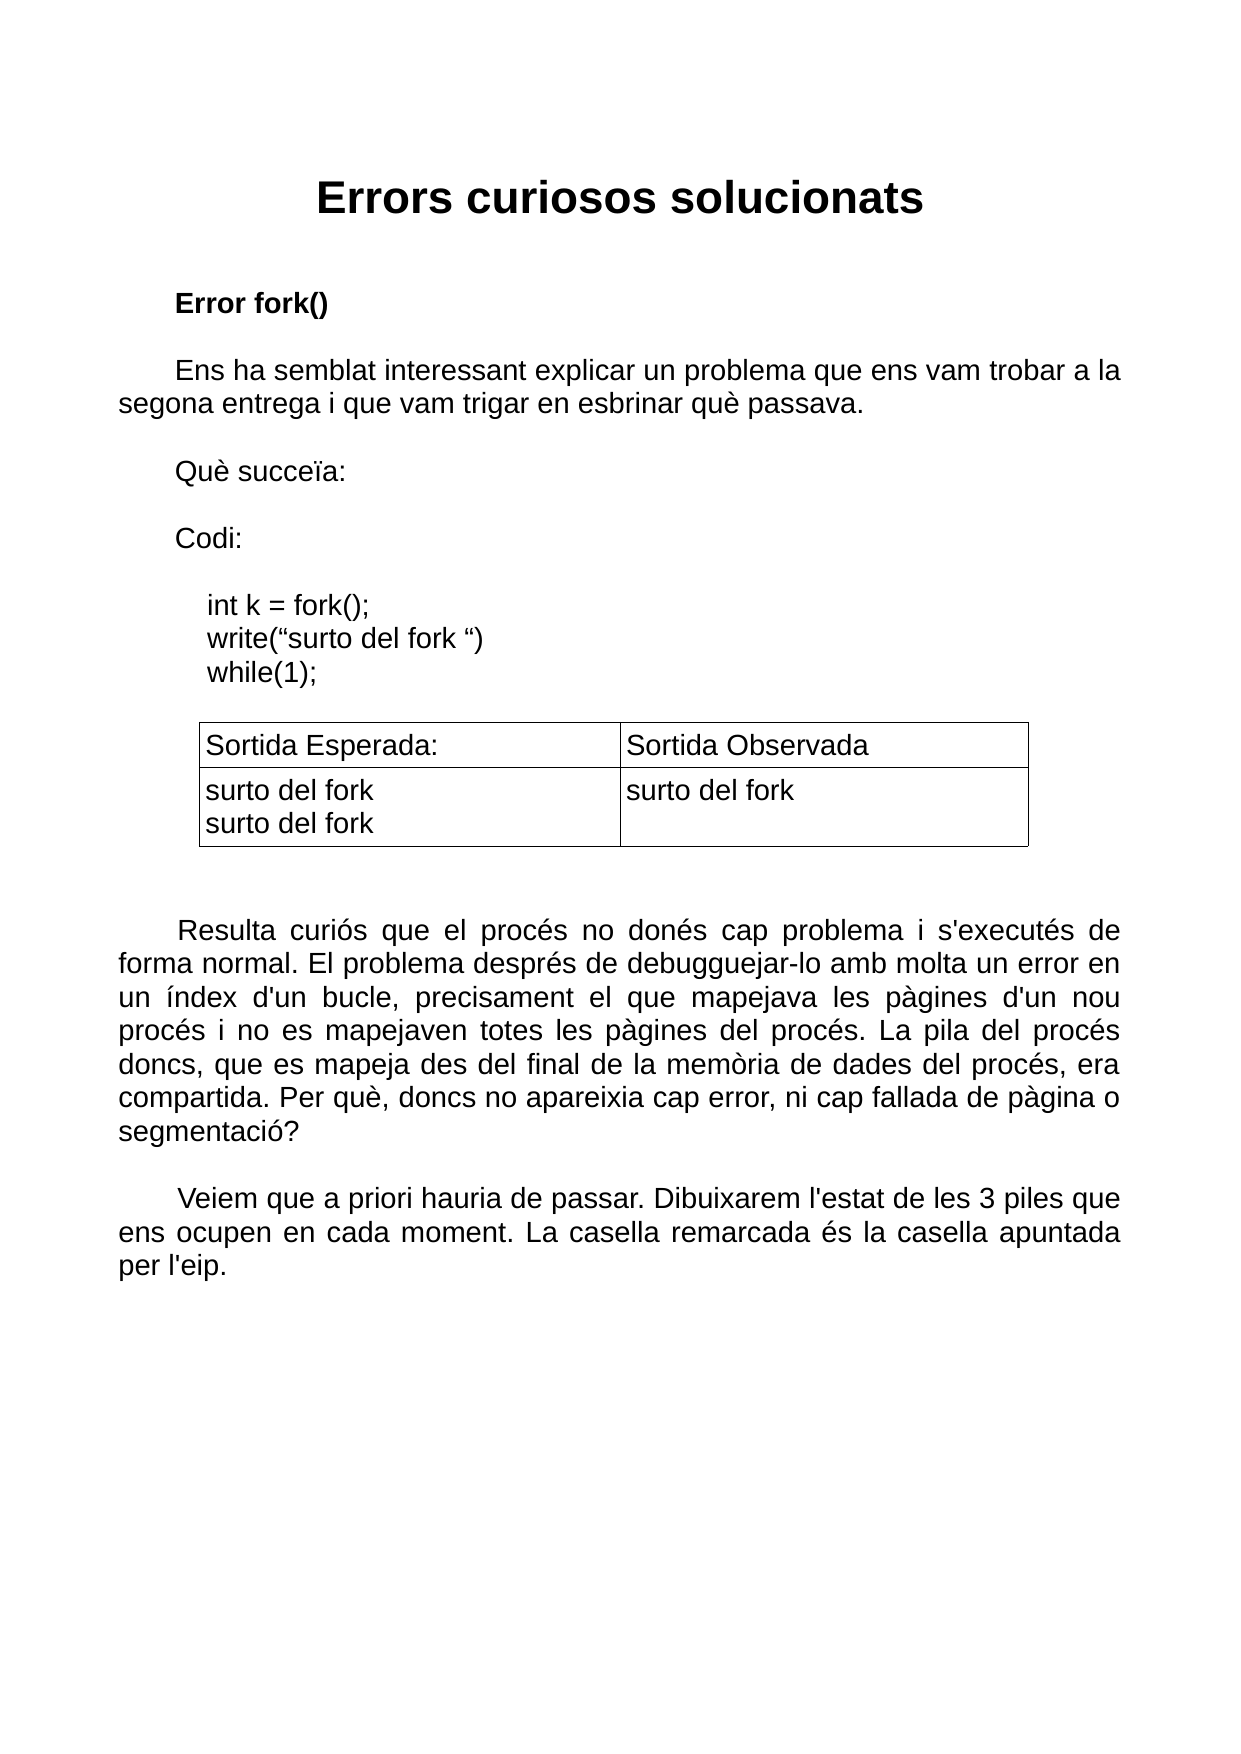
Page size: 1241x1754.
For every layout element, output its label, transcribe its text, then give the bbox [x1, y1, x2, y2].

text Errors curiosos solucionats [118, 171, 1122, 223]
text while(1); [118, 655, 1122, 688]
text Error fork() [118, 286, 1122, 319]
text Ens ha semblat interessant explicar un problema que ens vam trobar a la segona entrega i que vam trigar en esbrinar què passava. [118, 353, 1122, 420]
table_header Sortida Esperada: [200, 723, 620, 767]
text int k = fork(); [118, 588, 1122, 621]
text Veiem que a priori hauria de passar. Dibuixarem l'estat de les 3 piles que ens ocupen en cada moment. La casella remarcada és la casella apuntada per l'eip. [118, 1181, 1122, 1282]
table_cell surto del fork [621, 768, 1028, 846]
text Resulta curiós que el procés no donés cap problema i s'executés de forma normal. El problema després de debugguejar-lo amb molta un error en un índex d'un bucle, precisament el que mapejava les pàgines d'un nou procés i no es mapejaven totes les pàgines del procés. La pila del procés doncs, que es mapeja des del final de la memòria de dades del procés, era compartida. Per què, doncs no apareixia cap error, ni cap fallada de pàgina o segmentació? [118, 913, 1122, 1148]
table_header Sortida Observada [621, 723, 1028, 767]
text Codi: [118, 521, 1122, 554]
table_cell surto del fork surto del fork [200, 768, 620, 846]
text Què succeïa: [118, 453, 1122, 487]
text write(“surto del fork “) [118, 621, 1122, 655]
